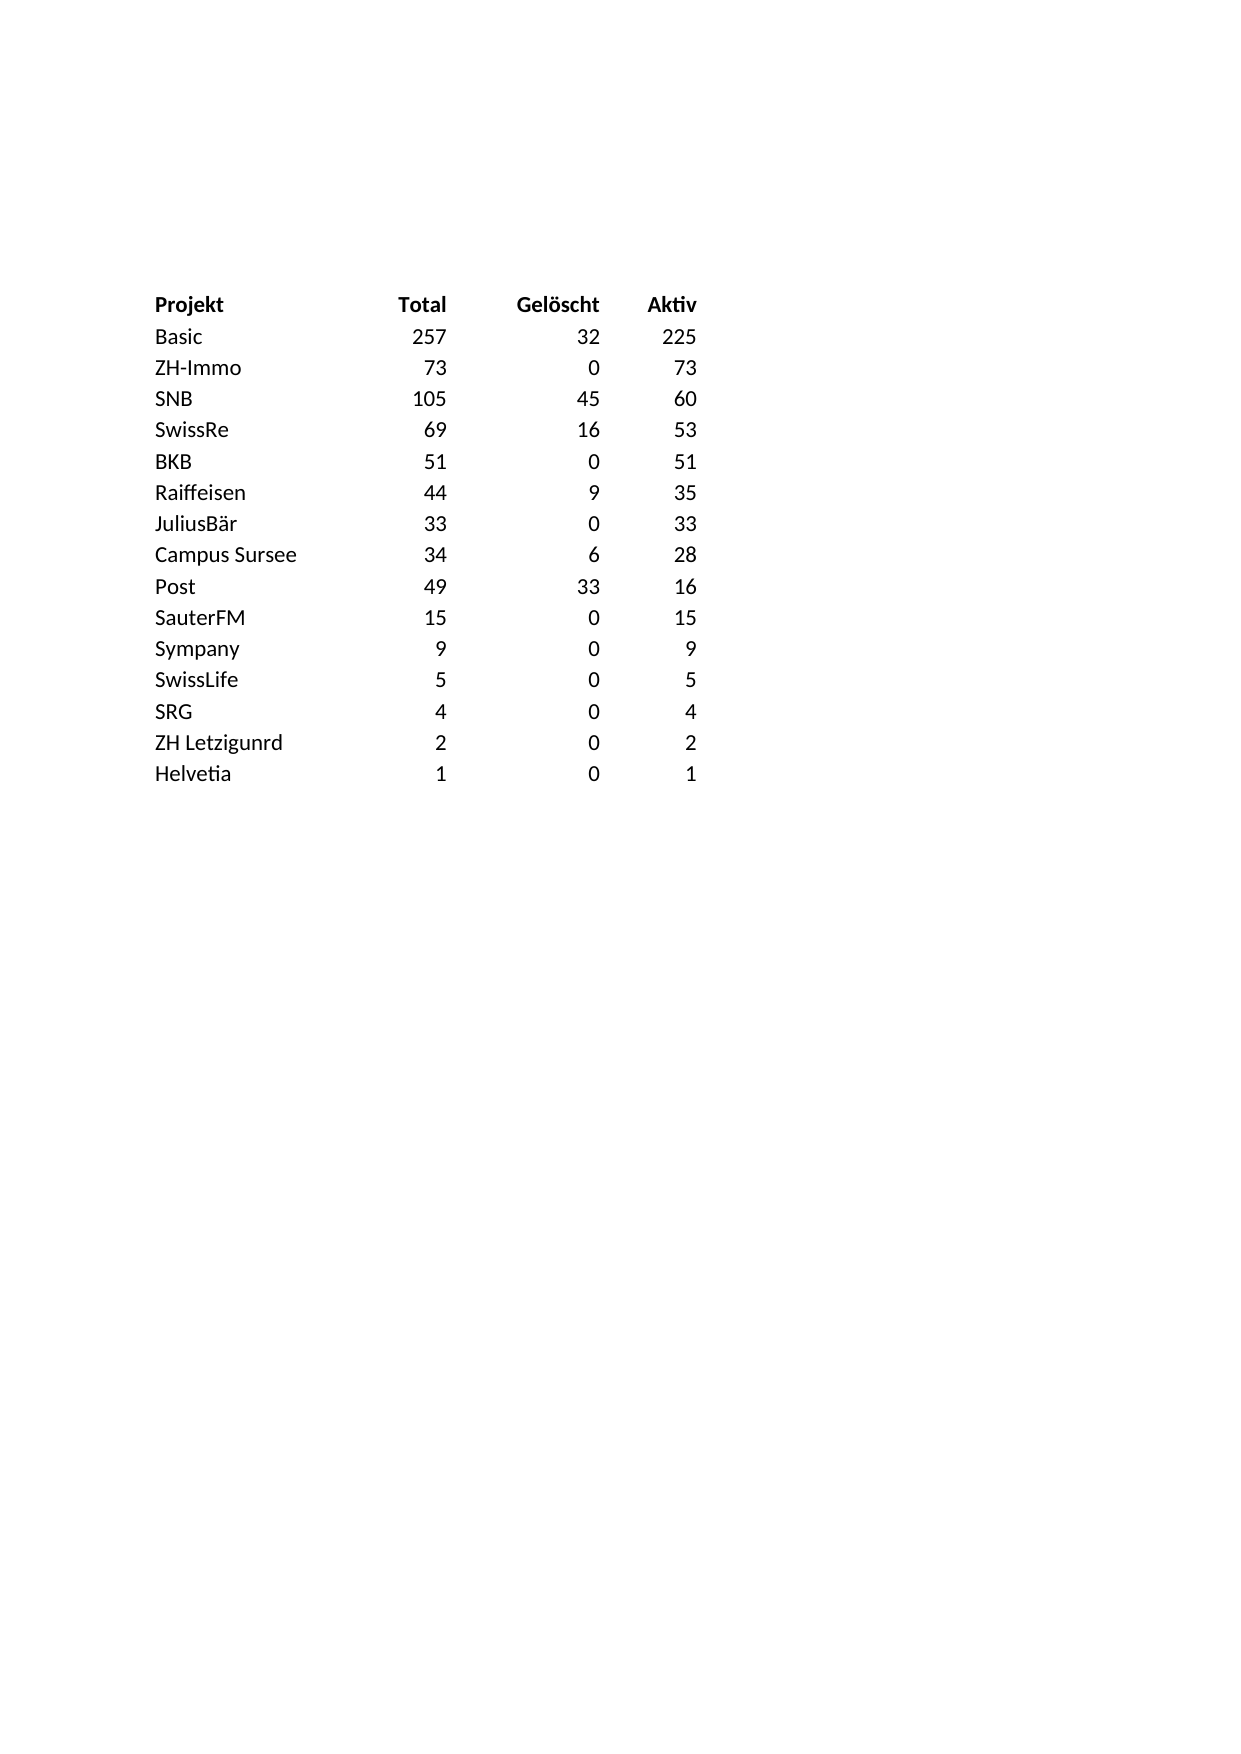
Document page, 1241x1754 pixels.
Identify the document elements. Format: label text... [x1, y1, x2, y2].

table_cell [148, 787, 329, 818]
table_cell 60 [607, 381, 704, 412]
table_cell 5 [607, 662, 704, 693]
table_cell SauterFM [148, 600, 329, 631]
table_cell 4 [607, 694, 704, 725]
table_cell 4 [329, 694, 454, 725]
table_cell 73 [329, 350, 454, 381]
table_cell 16 [454, 412, 607, 443]
table_cell 0 [454, 631, 607, 662]
table_cell Post [148, 569, 329, 600]
table_cell [607, 787, 704, 818]
table_cell 51 [607, 444, 704, 475]
table_header Projekt [148, 287, 329, 318]
table_cell 44 [329, 475, 454, 506]
table_cell ZH-Immo [148, 350, 329, 381]
table_header Total [329, 287, 454, 318]
table_cell 33 [329, 506, 454, 537]
table_cell 33 [454, 569, 607, 600]
table_cell 0 [454, 662, 607, 693]
table_cell 45 [454, 381, 607, 412]
table_cell 0 [454, 600, 607, 631]
table_cell 0 [454, 756, 607, 787]
table_cell BKB [148, 444, 329, 475]
table_cell 15 [607, 600, 704, 631]
table_cell 0 [454, 350, 607, 381]
table_cell 0 [454, 725, 607, 756]
table_cell 53 [607, 412, 704, 443]
table_cell 1 [329, 756, 454, 787]
table_header Aktiv [607, 287, 704, 318]
table_cell 51 [329, 444, 454, 475]
table_cell ZH Letzigunrd [148, 725, 329, 756]
table_cell SRG [148, 694, 329, 725]
table_cell [329, 787, 454, 818]
table_header Gelöscht [454, 287, 607, 318]
table_cell [454, 787, 607, 818]
table_cell 0 [454, 694, 607, 725]
table_cell 257 [329, 319, 454, 350]
table_cell 33 [607, 506, 704, 537]
table_cell 69 [329, 412, 454, 443]
table_cell 0 [454, 506, 607, 537]
table_cell 9 [454, 475, 607, 506]
table_cell Basic [148, 319, 329, 350]
table_cell JuliusBär [148, 506, 329, 537]
table_cell Campus Sursee [148, 537, 329, 568]
table_cell 15 [329, 600, 454, 631]
table_cell 6 [454, 537, 607, 568]
table_cell 9 [329, 631, 454, 662]
table_cell 16 [607, 569, 704, 600]
table_cell 0 [454, 444, 607, 475]
table_cell 2 [607, 725, 704, 756]
table_cell 105 [329, 381, 454, 412]
table_cell 225 [607, 319, 704, 350]
table_cell 49 [329, 569, 454, 600]
table_cell 5 [329, 662, 454, 693]
table_cell 2 [329, 725, 454, 756]
table_cell Sympany [148, 631, 329, 662]
table_cell Raiffeisen [148, 475, 329, 506]
table_cell 1 [607, 756, 704, 787]
table_cell SNB [148, 381, 329, 412]
table_cell 9 [607, 631, 704, 662]
table_cell 28 [607, 537, 704, 568]
table_cell 32 [454, 319, 607, 350]
table_cell SwissLife [148, 662, 329, 693]
table_cell SwissRe [148, 412, 329, 443]
table_cell 73 [607, 350, 704, 381]
table_cell 35 [607, 475, 704, 506]
table_cell Helvetia [148, 756, 329, 787]
table_cell 34 [329, 537, 454, 568]
